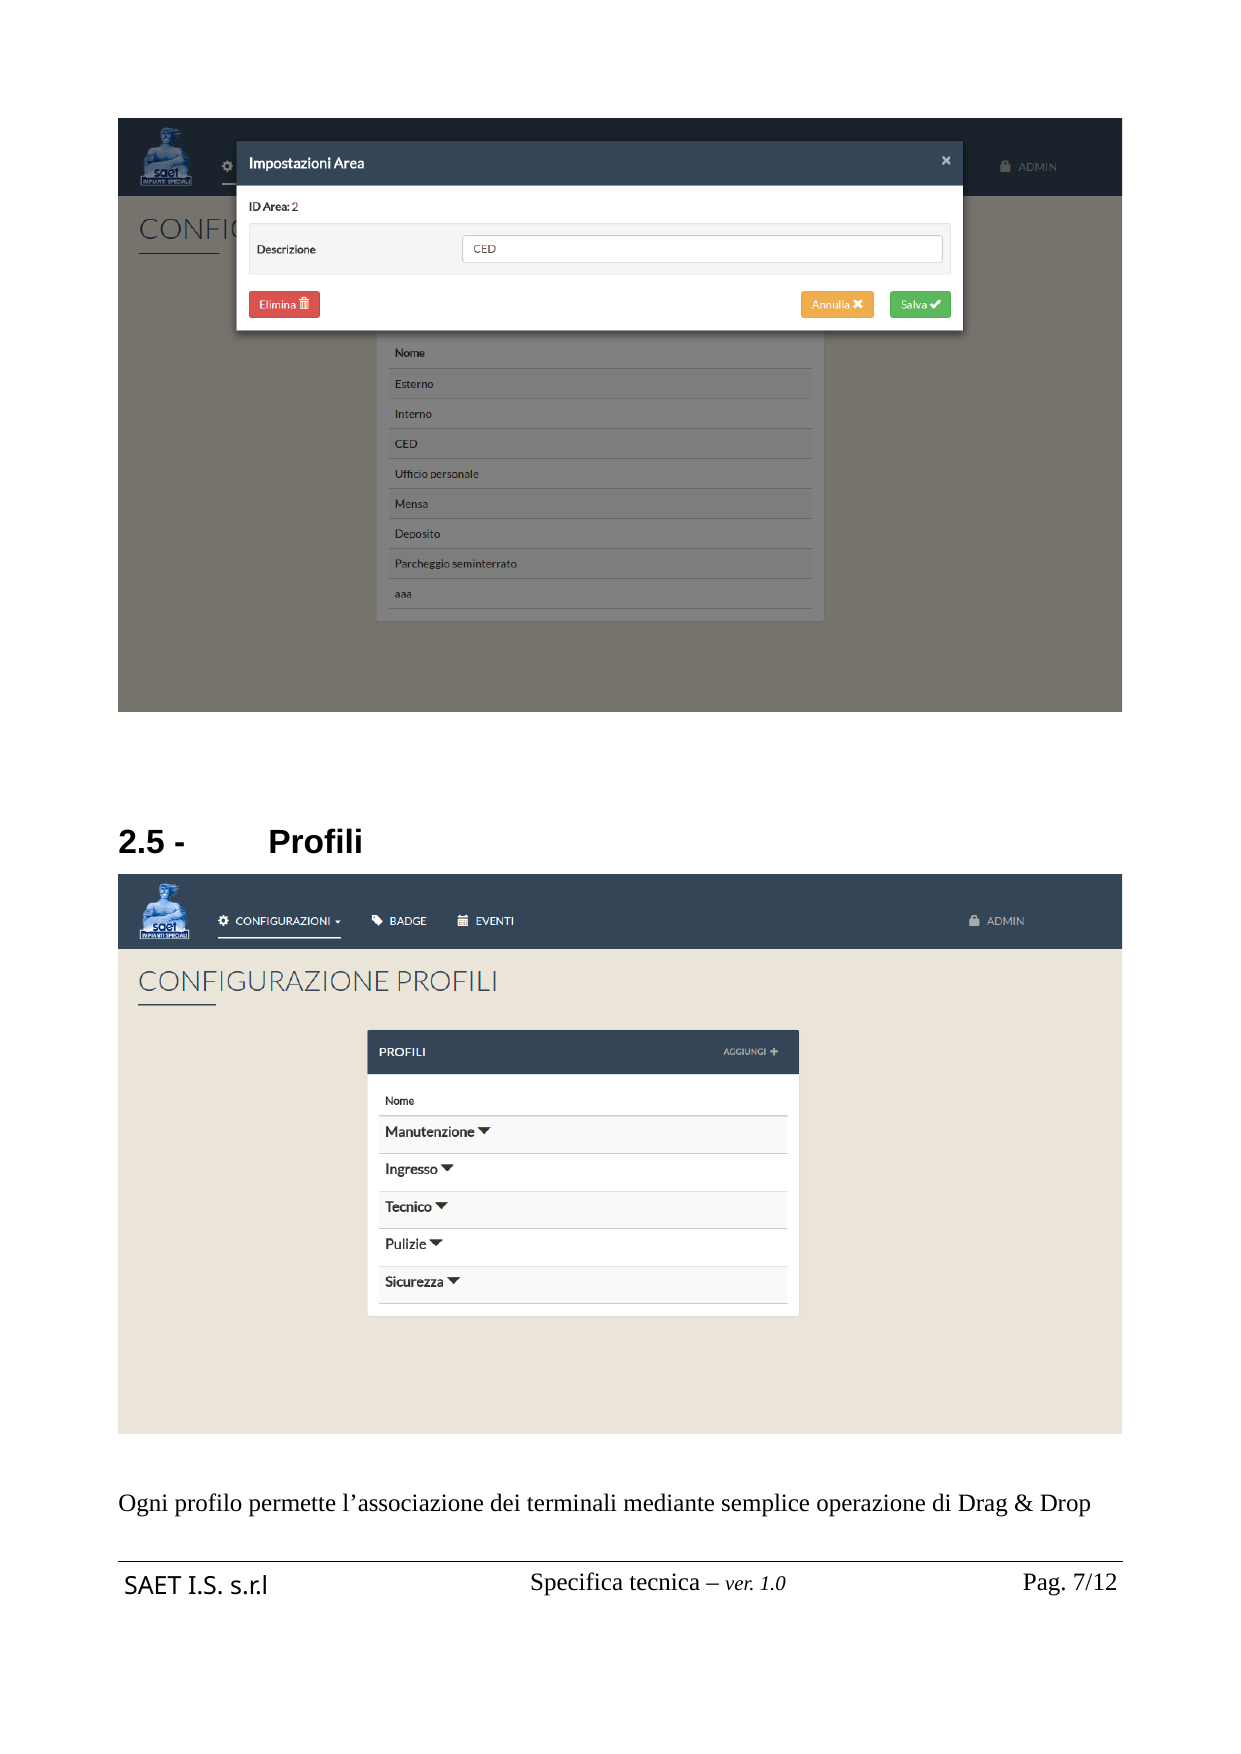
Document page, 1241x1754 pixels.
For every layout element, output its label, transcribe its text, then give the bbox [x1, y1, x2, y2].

text Ogni profilo permette l’associazione dei terminali mediante semplice operazione di Drag & Drop [118, 1488, 1122, 1517]
subtitle Profili [118, 821, 1122, 860]
picture [118, 874, 1123, 1434]
picture [118, 118, 1123, 712]
